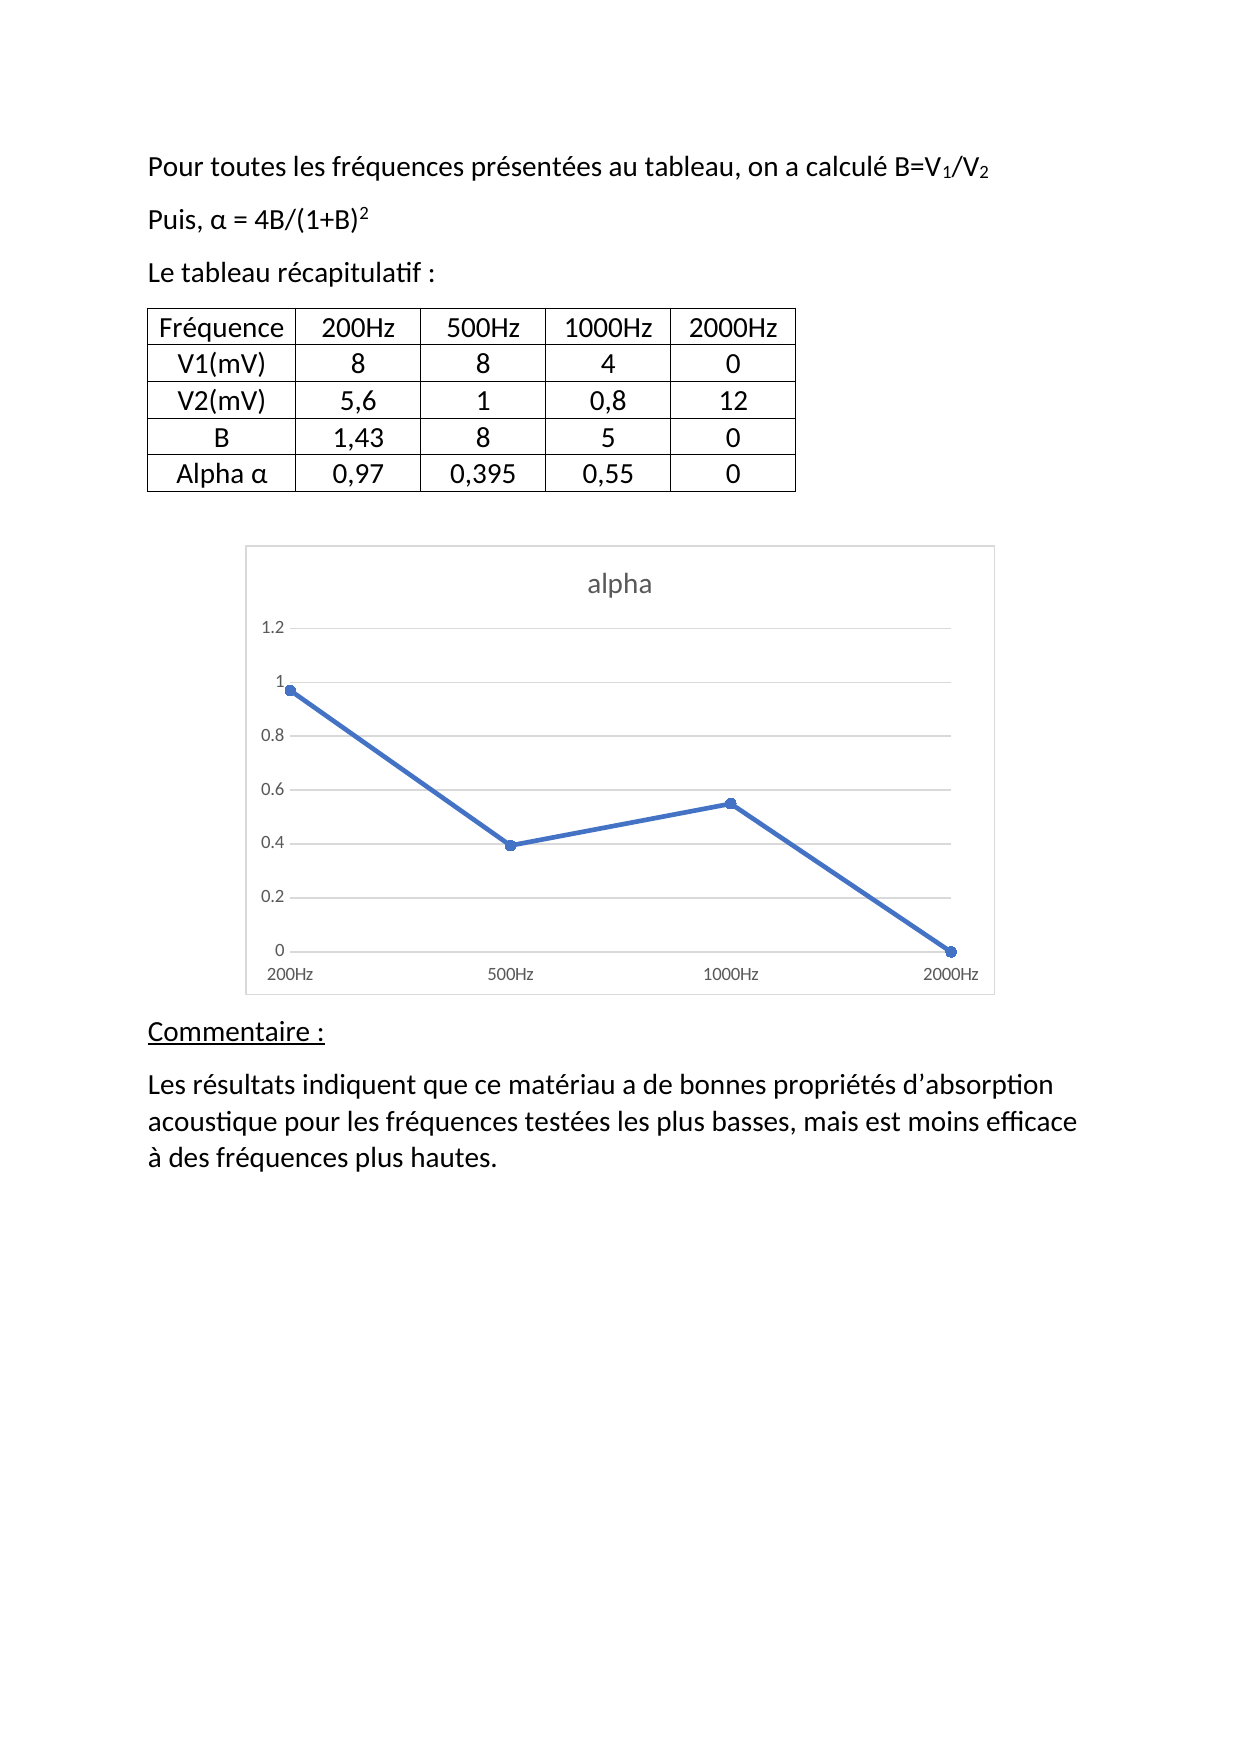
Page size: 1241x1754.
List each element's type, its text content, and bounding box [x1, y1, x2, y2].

table_cell 1,43 [296, 419, 420, 454]
table_cell 4 [546, 345, 670, 381]
table_cell 0,97 [296, 455, 420, 491]
table_cell 0,8 [546, 382, 670, 418]
table_cell 1 [421, 382, 545, 418]
table_cell 8 [296, 345, 420, 381]
table_cell 0 [671, 455, 795, 491]
table_cell 8 [421, 419, 545, 454]
table_cell B [148, 419, 295, 454]
table_cell 5,6 [296, 382, 420, 418]
table_cell 12 [671, 382, 795, 418]
table_cell Alpha α [148, 455, 295, 491]
table_cell 0 [671, 419, 795, 454]
table_header 1000Hz [546, 309, 670, 344]
table_cell 0,395 [421, 455, 545, 491]
table_header 2000Hz [671, 309, 795, 344]
table_cell V1(mV) [148, 345, 295, 381]
table_cell 0 [671, 345, 795, 381]
table_header 200Hz [296, 309, 420, 344]
table_cell 0,55 [546, 455, 670, 491]
text Puis, α = 4B/(1+B)2 [148, 201, 1093, 237]
table_cell 8 [421, 345, 545, 381]
text Pour toutes les fréquences présentées au tableau, on a calculé B=V1/V2 [148, 148, 1093, 183]
table_cell V2(mV) [148, 382, 295, 418]
table_header 500Hz [421, 309, 545, 344]
table_header Fréquence [148, 309, 295, 344]
text Le tableau récapitulatif : [148, 254, 1093, 290]
text Les résultats indiquent que ce matériau a de bonnes propriétés d’absorption acoustique pour les fréquences testées les plus basses, mais est moins efficace à des fréquences plus hautes. [148, 1066, 1093, 1175]
text Commentaire : [148, 1013, 1093, 1048]
table_cell 5 [546, 419, 670, 454]
